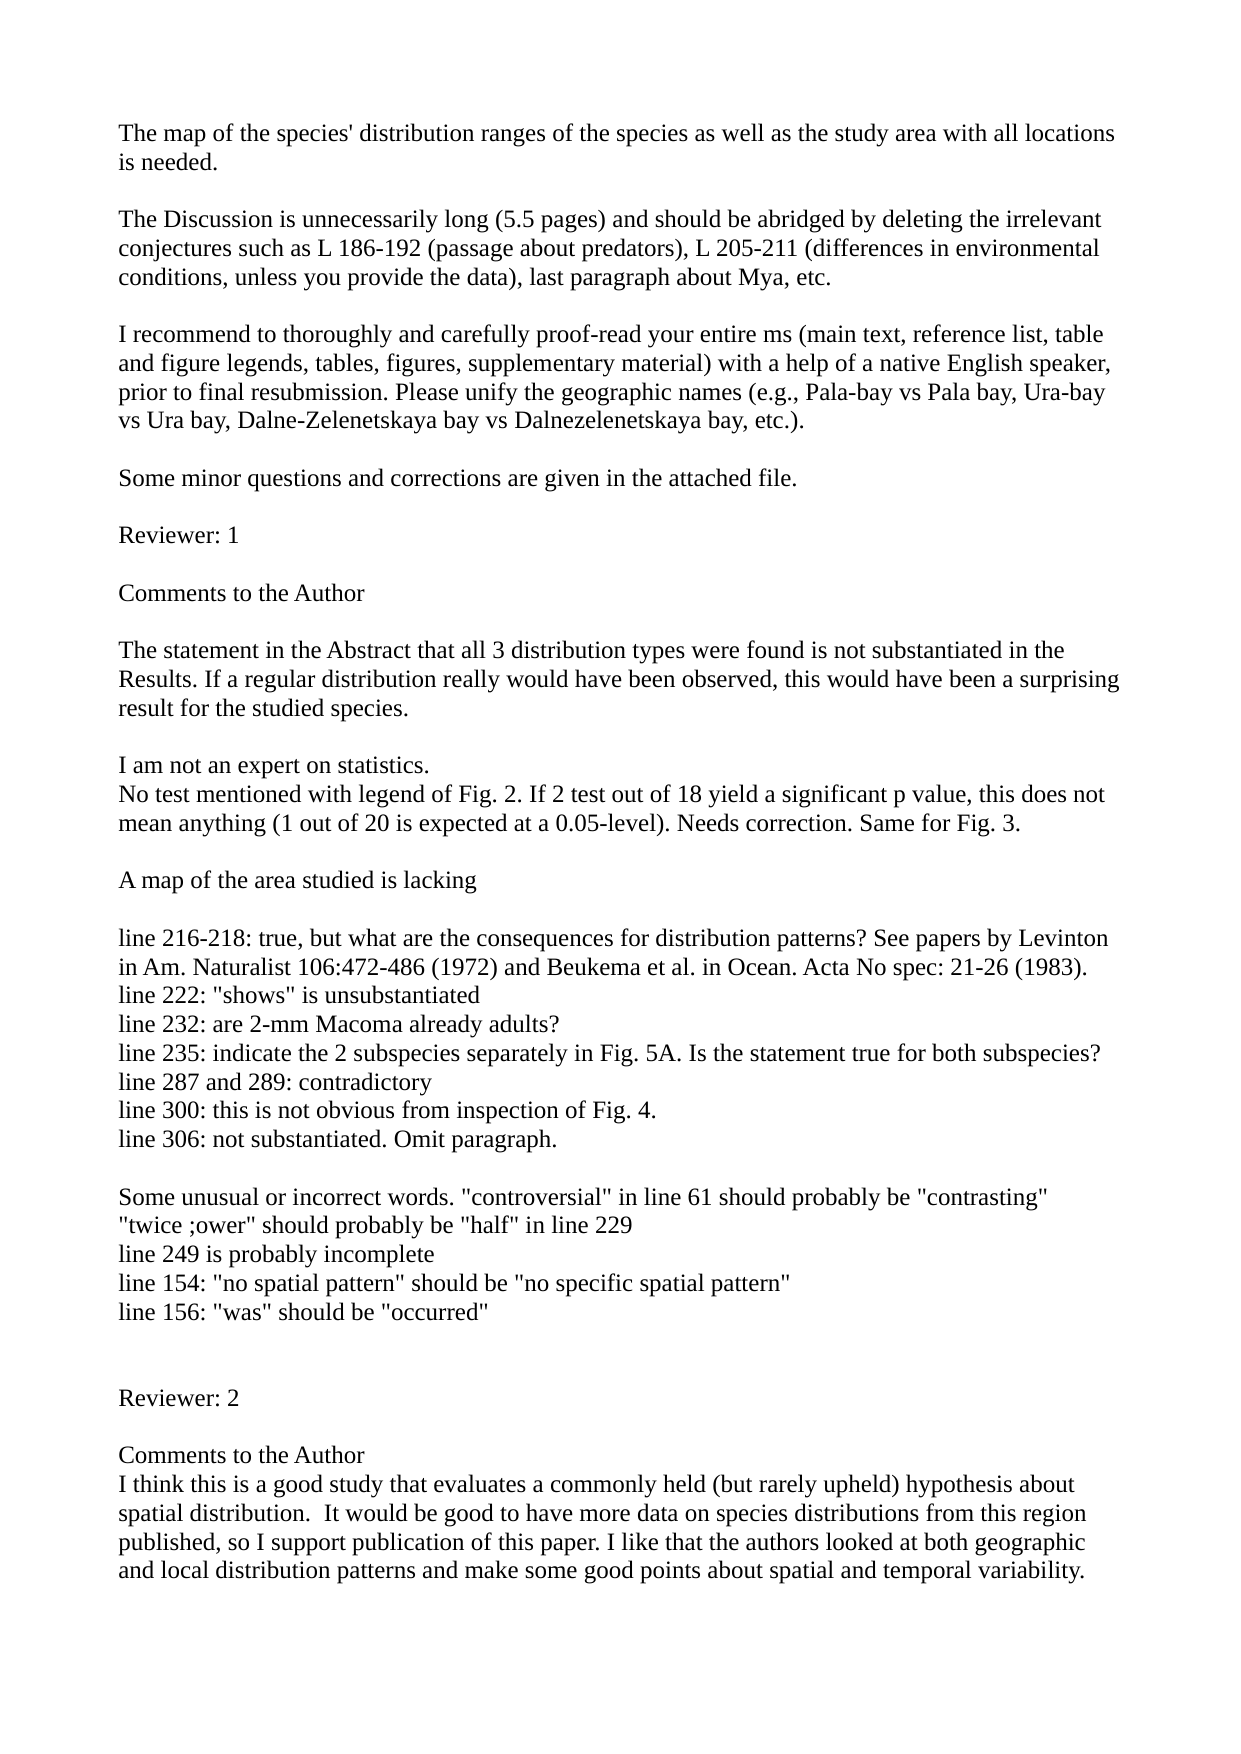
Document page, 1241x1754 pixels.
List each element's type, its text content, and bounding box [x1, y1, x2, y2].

text The map of the species' distribution ranges of the species as well as the study area with all locations is needed. The Discussion is unnecessarily long (5.5 pages) and should be abridged by deleting the irrelevant conjectures such as L 186-192 (passage about predators), L 205-211 (differences in environmental conditions, unless you provide the data), last paragraph about Mya, etc. I recommend to thoroughly and carefully proof-read your entire ms (main text, reference list, table and figure legends, tables, figures, supplementary material) with a help of a native English speaker, prior to final resubmission. Please unify the geographic names (e.g., Pala-bay vs Pala bay, Ura-bay vs Ura bay, Dalne-Zelenetskaya bay vs Dalnezelenetskaya bay, etc.). Some minor questions and corrections are given in the attached file. Reviewer: 1 Comments to the Author The statement in the Abstract that all 3 distribution types were found is not substantiated in the Results. If a regular distribution really would have been observed, this would have been a surprising result for the studied species. I am not an expert on statistics. No test mentioned with legend of Fig. 2. If 2 test out of 18 yield a significant p value, this does not mean anything (1 out of 20 is expected at a 0.05-level). Needs correction. Same for Fig. 3. A map of the area studied is lacking line 216-218: true, but what are the consequences for distribution patterns? See papers by Levinton in Am. Naturalist 106:472-486 (1972) and Beukema et al. in Ocean. Acta No spec: 21-26 (1983). line 222: "shows" is unsubstantiated line 232: are 2-mm Macoma already adults? line 235: indicate the 2 subspecies separately in Fig. 5A. Is the statement true for both subspecies? line 287 and 289: contradictory line 300: this is not obvious from inspection of Fig. 4. line 306: not substantiated. Omit paragraph. Some unusual or incorrect words. "controversial" in line 61 should probably be "contrasting" "twice ;ower" should probably be "half" in line 229 line 249 is probably incomplete line 154: "no spatial pattern" should be "no specific spatial pattern" line 156: "was" should be "occurred" Reviewer: 2 Comments to the Author I think this is a good study that evaluates a commonly held (but rarely upheld) hypothesis about spatial distribution. It would be good to have more data on species distributions from this region published, so I support publication of this paper. I like that the authors looked at both geographic and local distribution patterns and make some good points about spatial and temporal variability. [118, 118, 1122, 1613]
